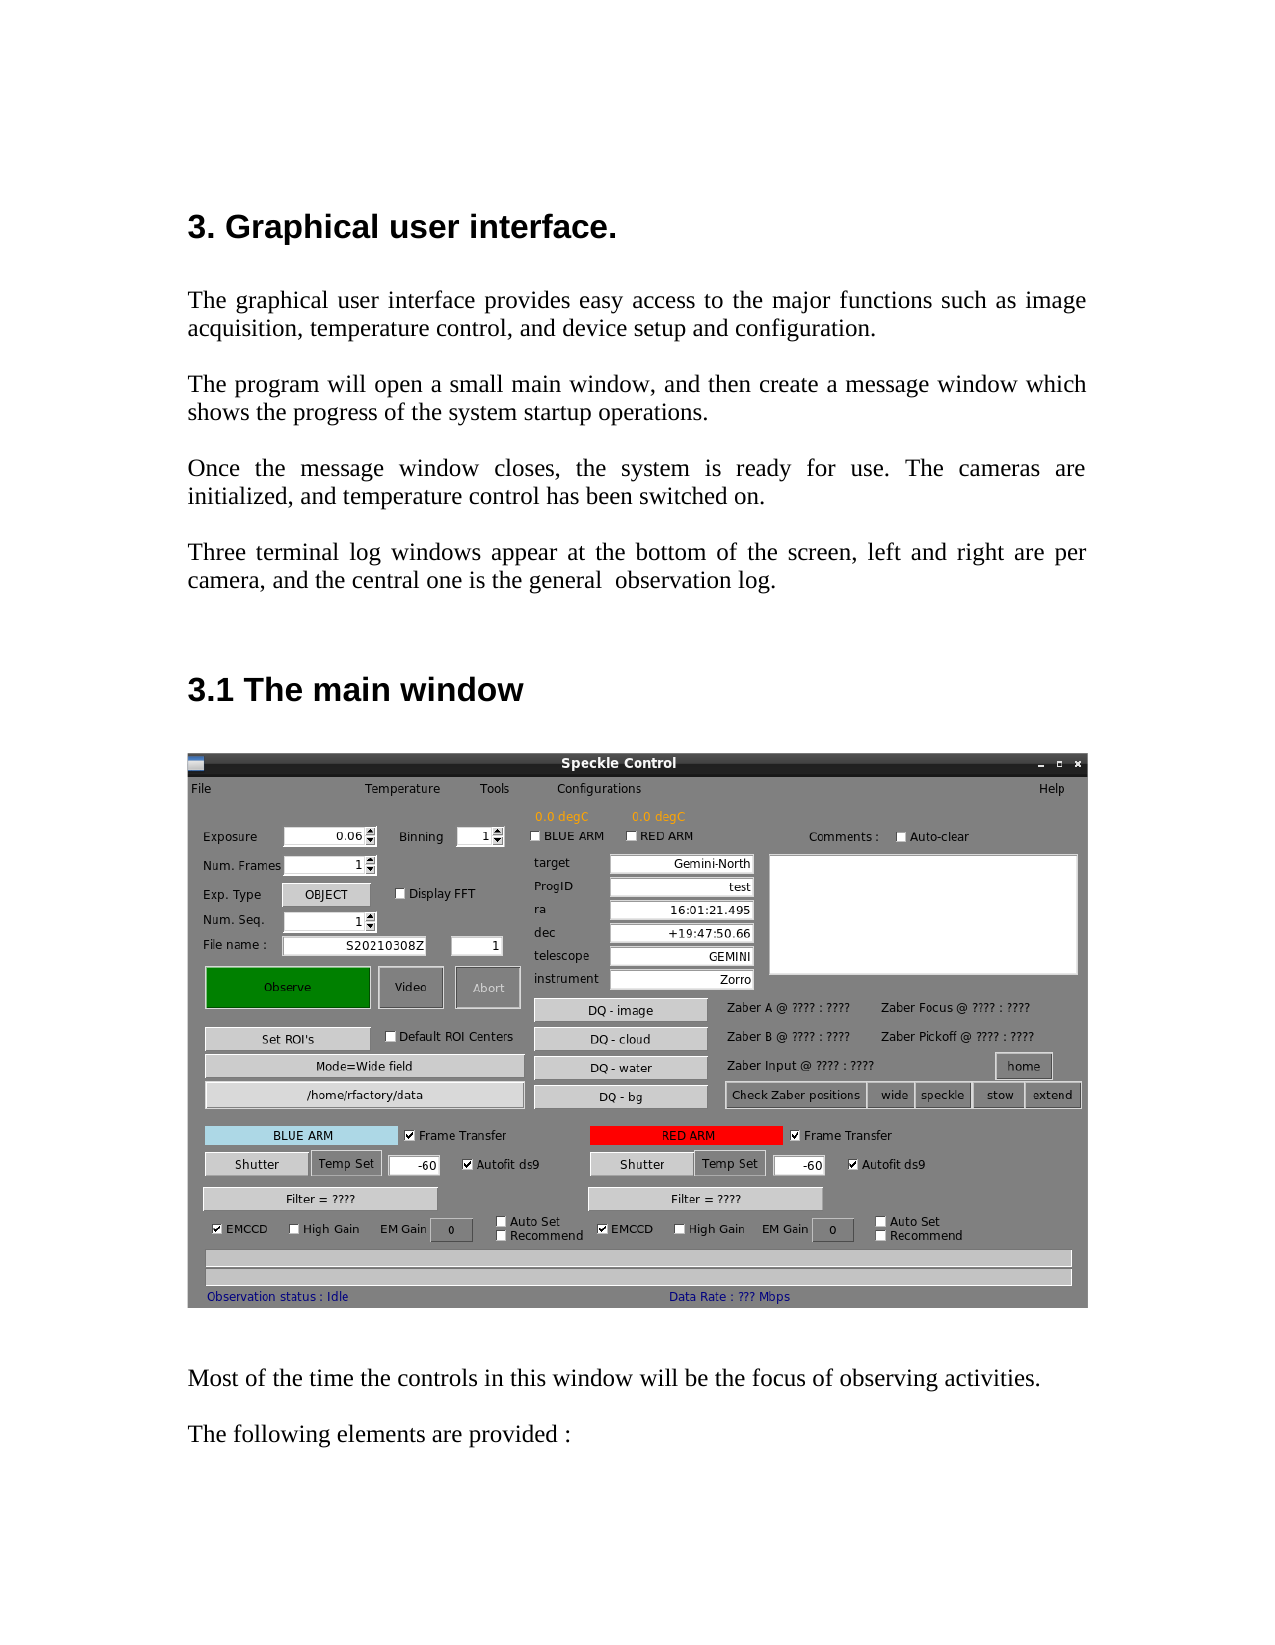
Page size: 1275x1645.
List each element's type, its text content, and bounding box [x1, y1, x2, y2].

subtitle 3.1 The main window [187, 671, 1087, 708]
text Most of the time the controls in this window will be the focus of observing activities. [187, 1336, 1087, 1392]
text Three terminal log windows appear at the bottom of the screen, left and right are per camera, and the central one is the general observation log. [187, 538, 1087, 594]
subtitle 3. Graphical user interface. [187, 208, 1087, 245]
picture [187, 753, 1088, 1308]
text Once the message window closes, the system is ready for use. The cameras are initialized, and temperature control has been switched on. [187, 454, 1087, 510]
text The graphical user interface provides easy access to the major functions such as image acquisition, temperature control, and device setup and configuration. [187, 286, 1087, 342]
text The following elements are provided : [187, 1420, 1087, 1448]
text The program will open a small main window, and then create a message window which shows the progress of the system startup operations. [187, 370, 1087, 426]
